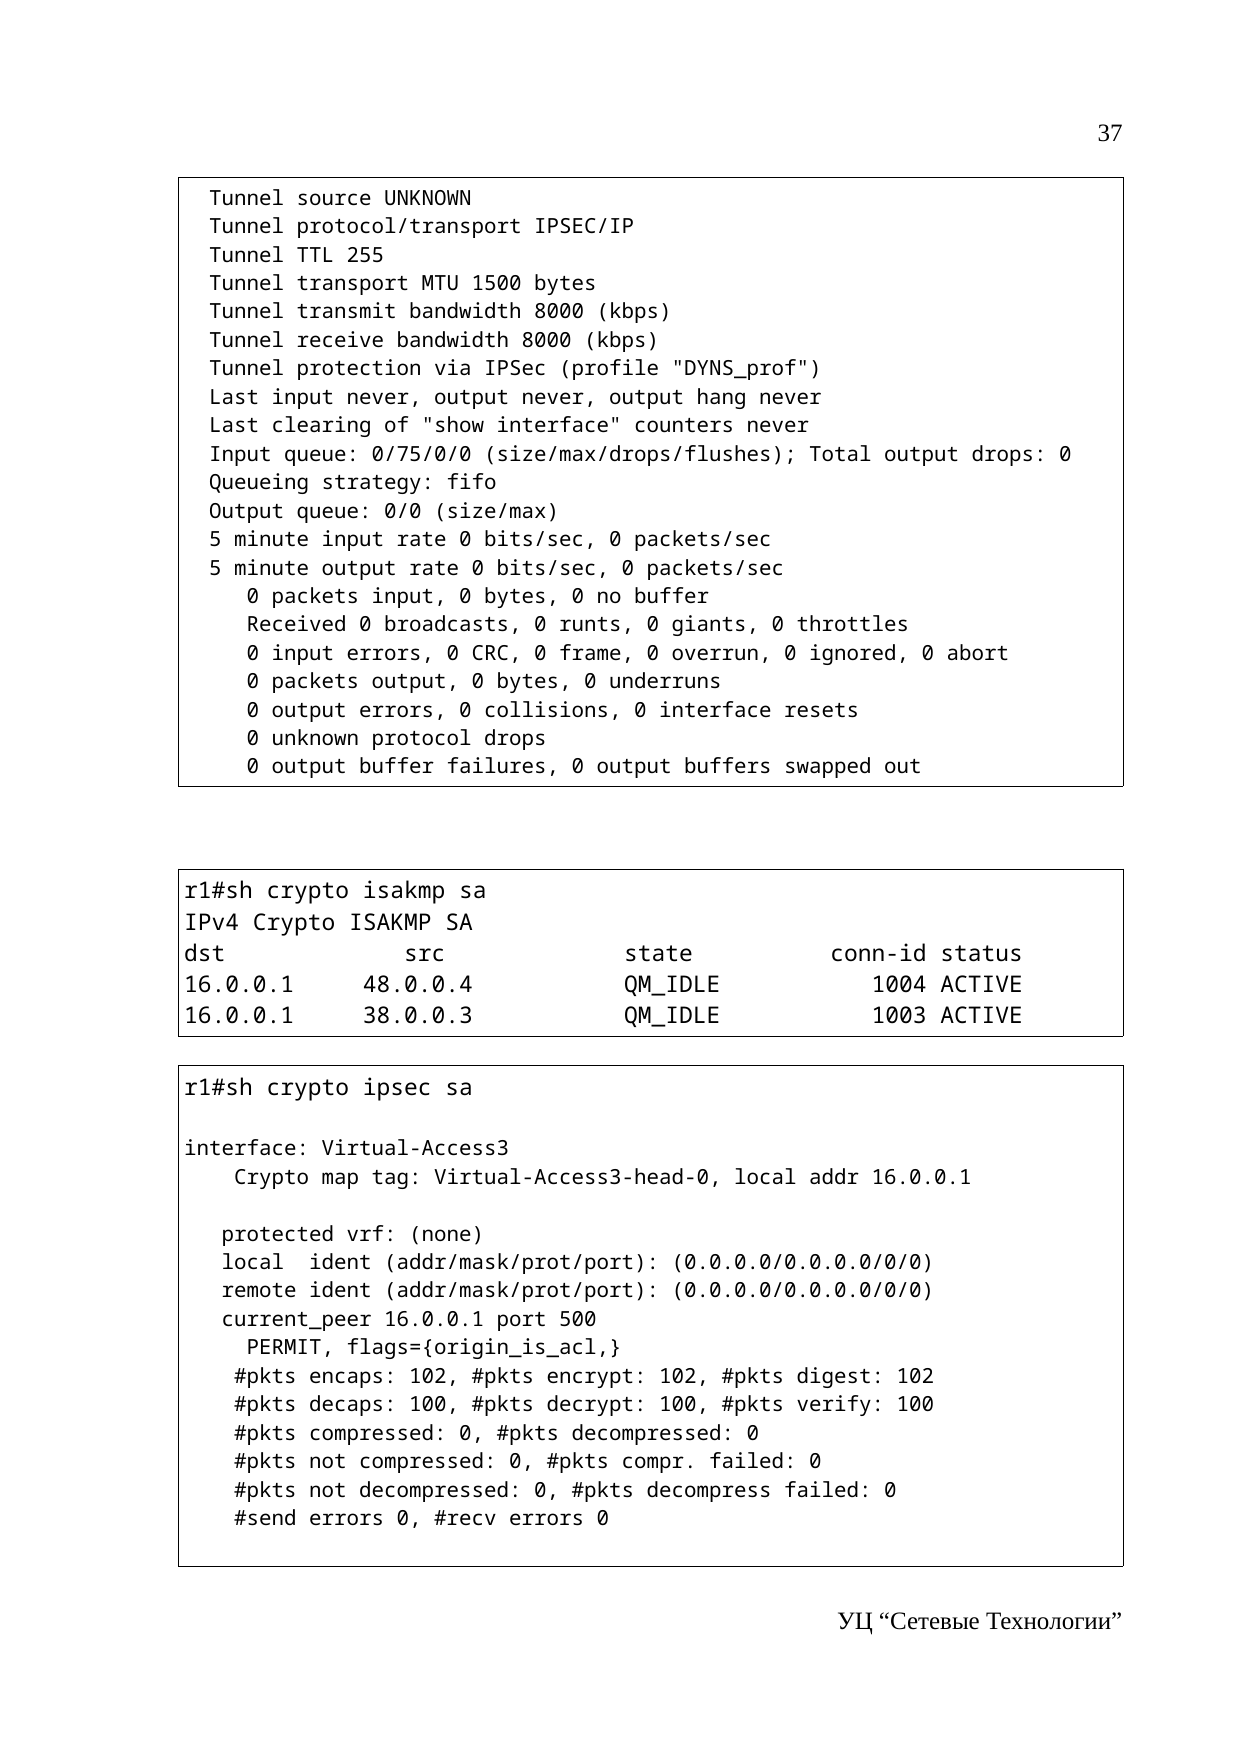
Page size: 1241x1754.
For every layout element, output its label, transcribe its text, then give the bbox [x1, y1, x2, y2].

table_header Tunnel source UNKNOWN Tunnel protocol/transport IPSEC/IP Tunnel TTL 255 Tunnel transport MTU 1500 bytes Tunnel transmit bandwidth 8000 (kbps) Tunnel receive bandwidth 8000 (kbps) Tunnel protection via IPSec (profile "DYNS_prof") Last input never, output never, output hang never Last clearing of "show interface" counters never Input queue: 0/75/0/0 (size/max/drops/flushes); Total output drops: 0 Queueing strategy: fifo Output queue: 0/0 (size/max) 5 minute input rate 0 bits/sec, 0 packets/sec 5 minute output rate 0 bits/sec, 0 packets/sec 0 packets input, 0 bytes, 0 no buffer Received 0 broadcasts, 0 runts, 0 giants, 0 throttles 0 input errors, 0 CRC, 0 frame, 0 overrun, 0 ignored, 0 abort 0 packets output, 0 bytes, 0 underruns 0 output errors, 0 collisions, 0 interface resets 0 unknown protocol drops 0 output buffer failures, 0 output buffers swapped out [179, 178, 1123, 786]
table_header r1#sh crypto ipsec sa interface: Virtual-Access3 Crypto map tag: Virtual-Access3-head-0, local addr 16.0.0.1 protected vrf: (none) local ident (addr/mask/prot/port): (0.0.0.0/0.0.0.0/0/0) remote ident (addr/mask/prot/port): (0.0.0.0/0.0.0.0/0/0) current_peer 16.0.0.1 port 500 PERMIT, flags={origin_is_acl,} #pkts encaps: 102, #pkts encrypt: 102, #pkts digest: 102 #pkts decaps: 100, #pkts decrypt: 100, #pkts verify: 100 #pkts compressed: 0, #pkts decompressed: 0 #pkts not compressed: 0, #pkts compr. failed: 0 #pkts not decompressed: 0, #pkts decompress failed: 0 #send errors 0, #recv errors 0 [179, 1066, 1123, 1566]
table_header r1#sh crypto isakmp sa IPv4 Crypto ISAKMP SA dst src state conn-id status 16.0.0.1 48.0.0.4 QM_IDLE 1004 ACTIVE 16.0.0.1 38.0.0.3 QM_IDLE 1003 ACTIVE [179, 870, 1123, 1036]
